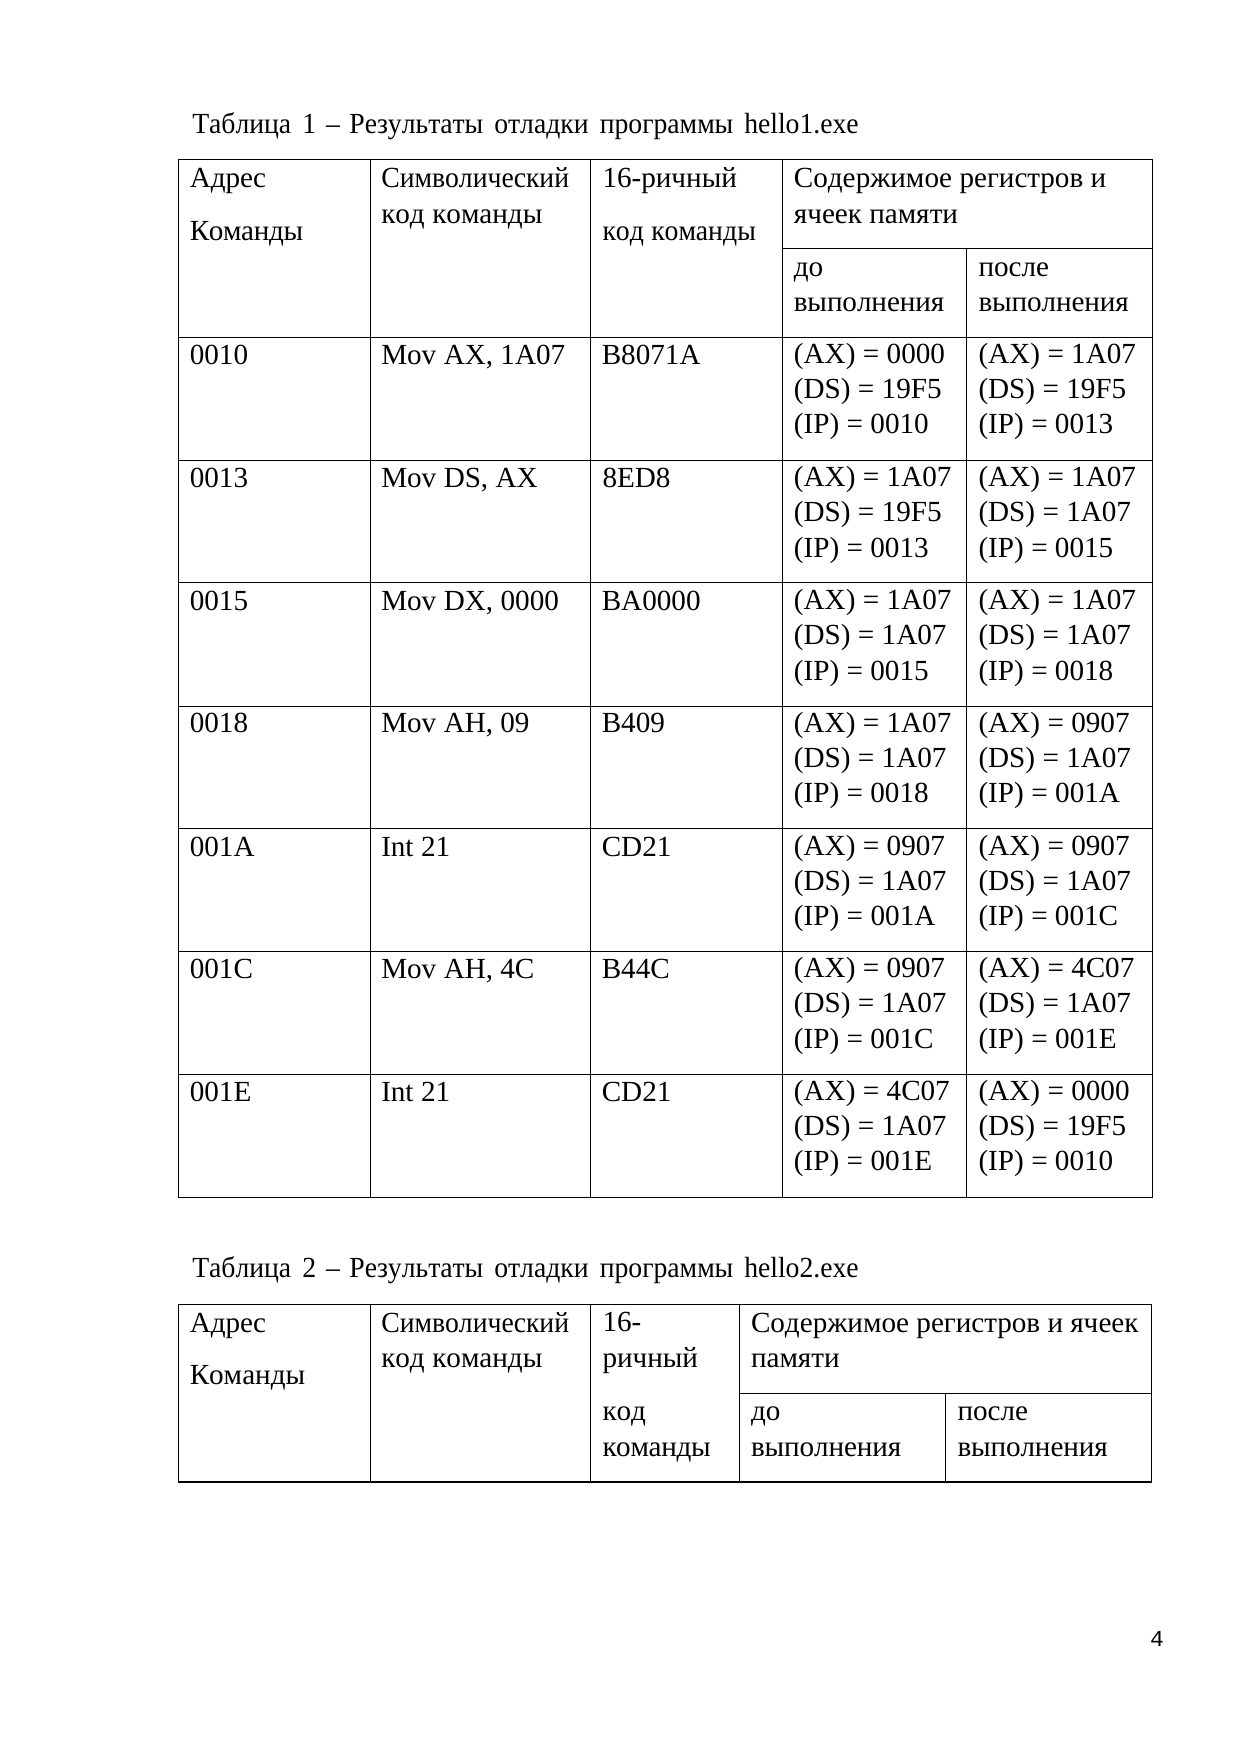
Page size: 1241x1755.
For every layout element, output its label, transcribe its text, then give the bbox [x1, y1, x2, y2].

table_cell (AX) = 0907 [967, 829, 1152, 863]
table_cell (DS) = 1A07 [783, 863, 966, 898]
table_cell (DS) = 1A07 [967, 617, 1152, 652]
table_cell (DS) = 1A07 [783, 1109, 966, 1143]
table_cell (IP) = 001C [967, 898, 1152, 951]
table_cell (DS) = 1A07 [967, 740, 1152, 774]
table_cell Mov AH, 09 [371, 707, 590, 828]
table_cell 0018 [179, 707, 370, 828]
table_cell (DS) = 1A07 [783, 985, 966, 1020]
table_header Символический код команды [371, 1305, 590, 1481]
table_cell после выполнения [946, 1394, 1151, 1481]
table_cell 0015 [179, 583, 370, 706]
table_header 16-ричный код команды [591, 160, 782, 337]
table_cell (IP) = 0013 [967, 406, 1152, 459]
table_cell (AX) = 4C07 [967, 952, 1152, 985]
table_cell (DS) = 19F5 [783, 494, 966, 529]
table_cell (IP) = 0010 [783, 406, 966, 459]
table_header Содержимое регистров и ячеек памяти [783, 160, 1152, 248]
table_cell Mov AX, 1A07 [371, 338, 590, 459]
table_cell B8071A [591, 338, 782, 459]
table_cell (IP) = 0015 [967, 529, 1152, 582]
table_cell (IP) = 001A [967, 775, 1152, 828]
table_header Содержимое регистров и ячеек памяти [740, 1305, 1151, 1392]
table_cell (IP) = 0010 [967, 1143, 1152, 1197]
table_cell 0013 [179, 461, 370, 582]
table_cell (IP) = 001E [783, 1143, 966, 1197]
table_cell (AX) = 0907 [783, 952, 966, 985]
table_cell CD21 [591, 829, 782, 951]
table_cell (AX) = 0907 [967, 707, 1152, 740]
table_cell (DS) = 19F5 [967, 371, 1152, 406]
table_cell 001E [179, 1075, 370, 1197]
table_cell (AX) = 0000 [967, 1075, 1152, 1108]
table_cell (AX) = 0907 [783, 829, 966, 863]
table_cell 001C [179, 952, 370, 1074]
table_header Адрес Команды [179, 160, 370, 337]
table_cell (DS) = 1A07 [967, 863, 1152, 898]
table_cell (DS) = 1A07 [783, 617, 966, 652]
table_cell (DS) = 1A07 [967, 985, 1152, 1020]
table_cell (IP) = 001E [967, 1020, 1152, 1074]
table_cell Int 21 [371, 829, 590, 951]
table_cell (DS) = 1A07 [967, 494, 1152, 529]
table_cell BA0000 [591, 583, 782, 706]
table_cell (AX) = 1A07 [783, 461, 966, 494]
table_cell (AX) = 4C07 [783, 1075, 966, 1108]
table_cell (IP) = 0013 [783, 529, 966, 582]
table_cell Mov DS, AX [371, 461, 590, 582]
table_cell (AX) = 1A07 [967, 583, 1152, 617]
table_cell (IP) = 001C [783, 1020, 966, 1074]
table_cell (IP) = 0018 [783, 775, 966, 828]
table_cell B44C [591, 952, 782, 1074]
table_cell 001A [179, 829, 370, 951]
table_cell (IP) = 0015 [783, 652, 966, 706]
table_header Адрес Команды [179, 1305, 370, 1481]
table_cell 0010 [179, 338, 370, 459]
table_cell после выполнения [967, 249, 1152, 337]
table_cell (DS) = 19F5 [967, 1109, 1152, 1143]
table_cell (AX) = 1A07 [783, 707, 966, 740]
table_cell Mov DX, 0000 [371, 583, 590, 706]
table_cell 8ED8 [591, 461, 782, 582]
table_cell B409 [591, 707, 782, 828]
table_cell (AX) = 1A07 [967, 461, 1152, 494]
table_header 16- ричный [591, 1305, 739, 1392]
table_cell (AX) = 0000 [783, 338, 966, 371]
table_cell CD21 [591, 1075, 782, 1197]
table_cell Mov AH, 4C [371, 952, 590, 1074]
table_cell до выполнения [740, 1394, 945, 1481]
table_cell (DS) = 19F5 [783, 371, 966, 406]
table_cell до выполнения [783, 249, 966, 337]
table_cell (DS) = 1A07 [783, 740, 966, 774]
table_cell код команды [591, 1393, 739, 1481]
table_cell (IP) = 0018 [967, 652, 1152, 706]
table_cell (AX) = 1A07 [783, 583, 966, 617]
table_cell (AX) = 1A07 [967, 338, 1152, 371]
table_cell Int 21 [371, 1075, 590, 1197]
table_cell (IP) = 001A [783, 898, 966, 951]
text Таблица 1 – Результаты отладки программы hello1.exe [192, 106, 1163, 139]
table_header Символический код команды [371, 160, 590, 337]
text Таблица 2 – Результаты отладки программы hello2.exe [192, 1250, 1163, 1284]
